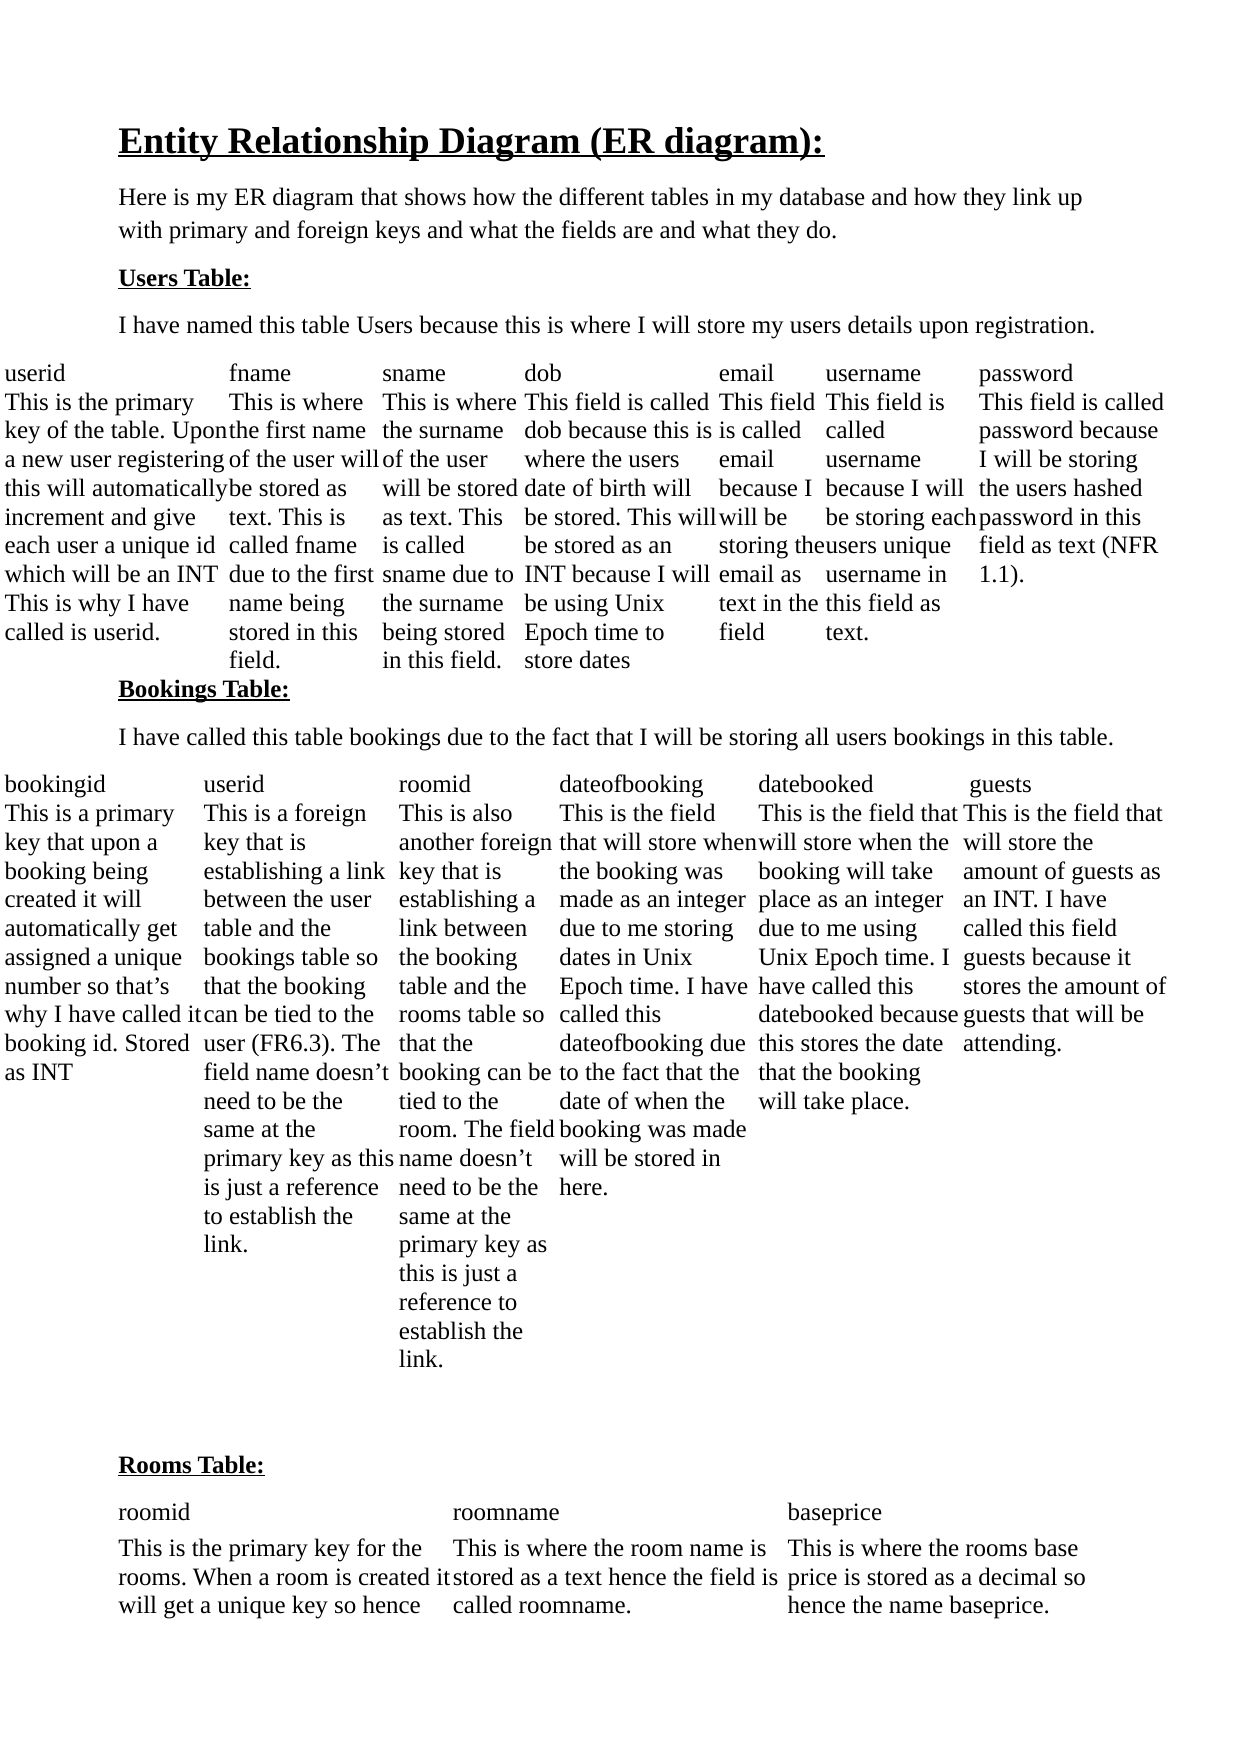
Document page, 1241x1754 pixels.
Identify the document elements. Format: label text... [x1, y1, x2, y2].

table_cell This field is called email because I will be storing the email as text in the field [719, 387, 825, 674]
table_cell This is the primary key of the table. Upon a new user registering this will automatically increment and give each user a unique id which will be an INT This is why I have called is userid. [4, 387, 229, 674]
table_cell This is the field that will store the amount of guests as an INT. I have called this field guests because it stores the amount of guests that will be attending. [963, 798, 1168, 1402]
table_header roomid [118, 1497, 453, 1533]
table_cell This is a primary key that upon a booking being created it will automatically get assigned a unique number so that’s why I have called it booking id. Stored as INT [4, 798, 203, 1402]
table_header datebooked [758, 770, 963, 798]
table_cell This is where the rooms base price is stored as a decimal so hence the name baseprice. [788, 1533, 1122, 1633]
table_cell This field is called dob because this is where the users date of birth will be stored. This will be stored as an INT because I will be using Unix Epoch time to store dates [524, 387, 719, 674]
table_header userid [203, 770, 399, 798]
table_cell This is the field that will store when the booking will take place as an integer due to me using Unix Epoch time. I have called this datebooked because this stores the date that the booking will take place. [758, 798, 963, 1402]
text Here is my ER diagram that shows how the different tables in my database and how they link up with primary and foreign keys and what the fields are and what they do. [118, 182, 1122, 244]
table_header roomid [399, 770, 559, 798]
table_header guests [963, 770, 1168, 798]
table_header username [825, 358, 979, 387]
text Entity Relationship Diagram (ER diagram): [118, 118, 1122, 161]
text I have named this table Users because this is where I will store my users details upon registration. [118, 311, 1122, 339]
table_header fname [229, 358, 382, 387]
table_header password [979, 358, 1168, 387]
text I have called this table bookings due to the fact that I will be storing all users bookings in this table. [118, 722, 1122, 751]
table_cell This is also another foreign key that is establishing a link between the booking table and the rooms table so that the booking can be tied to the room. The field name doesn’t need to be the same at the primary key as this is just a reference to establish the link. [399, 798, 559, 1402]
table_cell This is where the room name is stored as a text hence the field is called roomname. [453, 1533, 787, 1633]
table_header bookingid [4, 770, 203, 798]
table_header roomname [453, 1497, 787, 1533]
table_cell This is where the first name of the user will be stored as text. This is called fname due to the first name being stored in this field. [229, 387, 382, 674]
table_cell This is the field that will store when the booking was made as an integer due to me storing dates in Unix Epoch time. I have called this dateofbooking due to the fact that the date of when the booking was made will be stored in here. [559, 798, 758, 1402]
table_header dob [524, 358, 719, 387]
table_cell This is a foreign key that is establishing a link between the user table and the bookings table so that the booking can be tied to the user (FR6.3). The field name doesn’t need to be the same at the primary key as this is just a reference to establish the link. [203, 798, 399, 1402]
table_cell This field is called username because I will be storing each users unique username in this field as text. [825, 387, 979, 674]
text Rooms Table: [118, 1450, 1122, 1478]
table_header email [719, 358, 825, 387]
table_header userid [4, 358, 229, 387]
table_cell This is where the surname of the user will be stored as text. This is called sname due to the surname being stored in this field. [382, 387, 524, 674]
table_cell This is the primary key for the rooms. When a room is created it will get a unique key so hence [118, 1533, 453, 1633]
text Bookings Table: [118, 674, 1122, 703]
table_header dateofbooking [559, 770, 758, 798]
table_cell This field is called password because I will be storing the users hashed password in this field as text (NFR 1.1). [979, 387, 1168, 674]
table_header baseprice [788, 1497, 1122, 1533]
table_header sname [382, 358, 524, 387]
text Users Table: [118, 263, 1122, 292]
